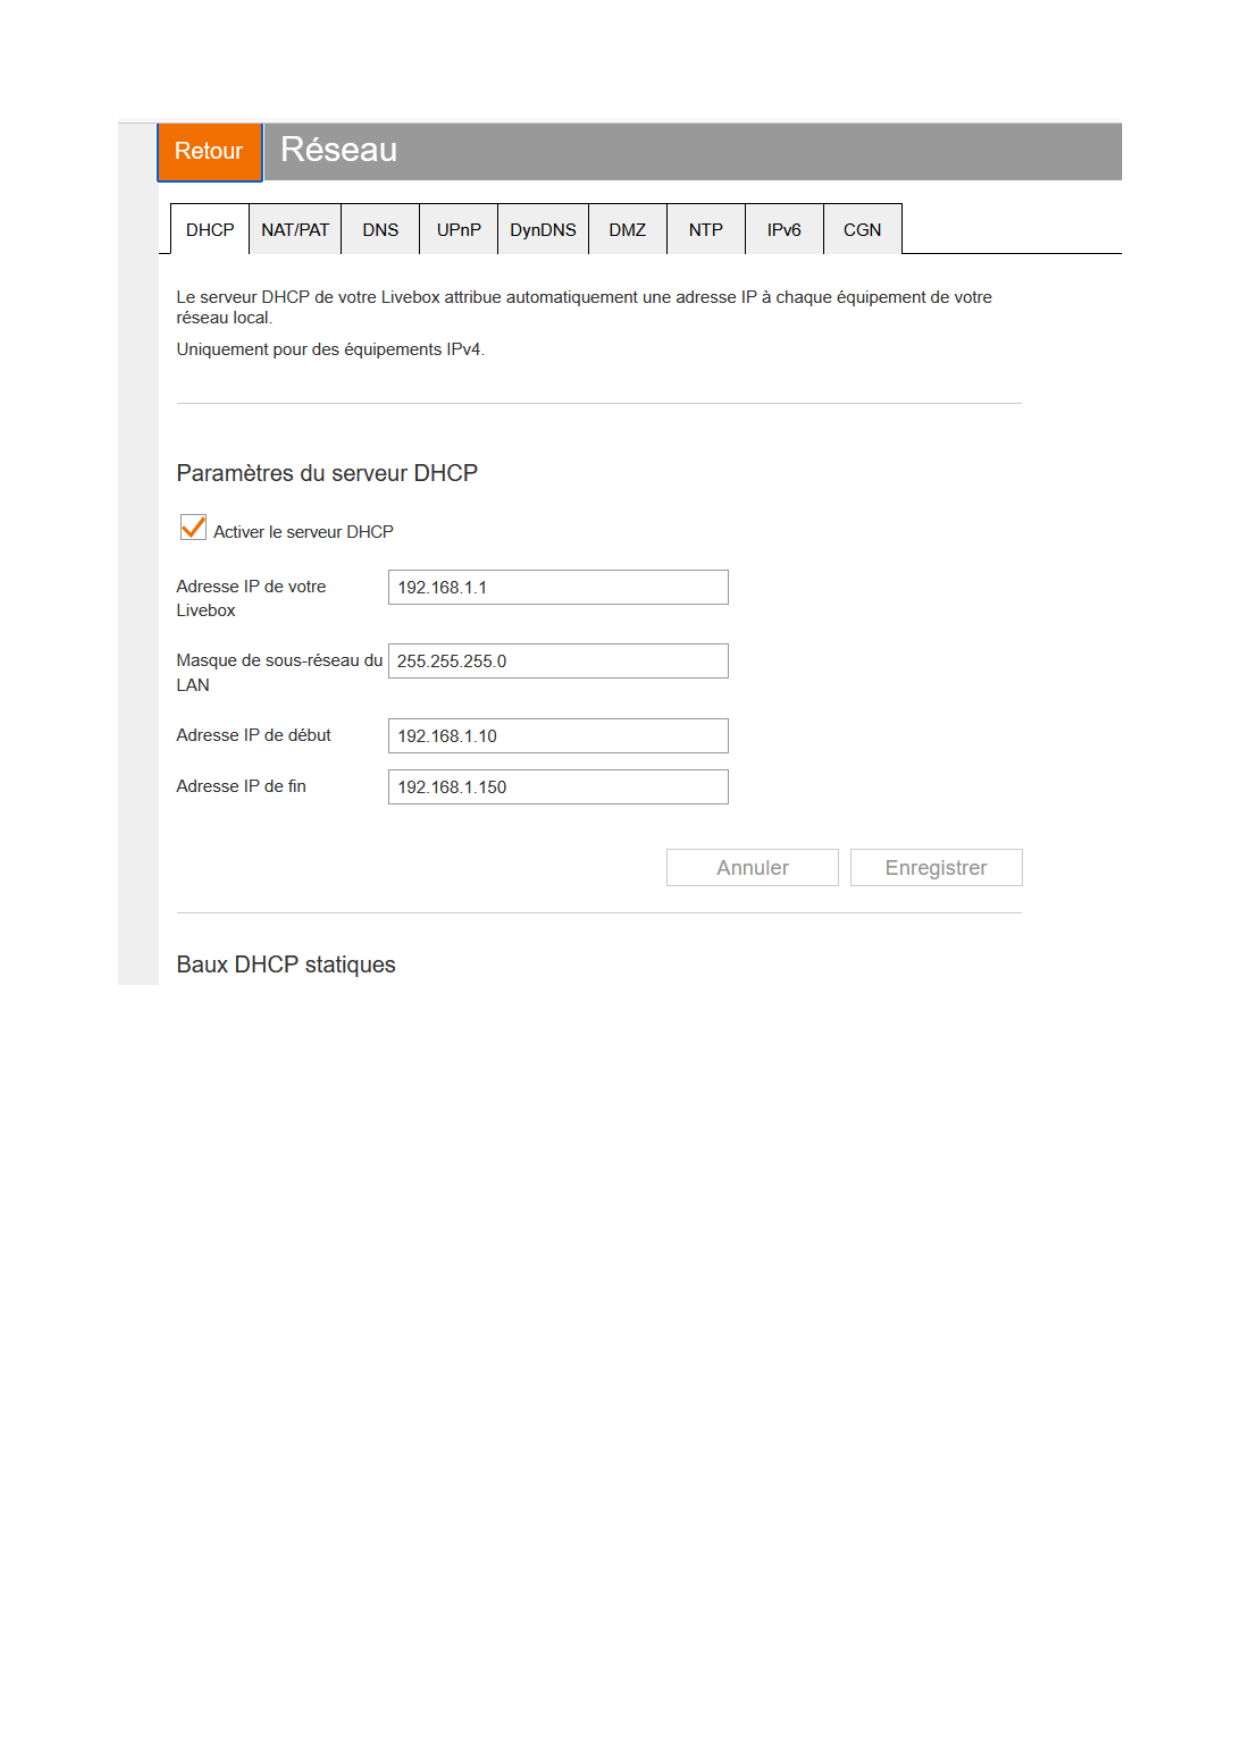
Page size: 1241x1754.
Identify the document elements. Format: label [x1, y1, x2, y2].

picture [118, 118, 1123, 985]
